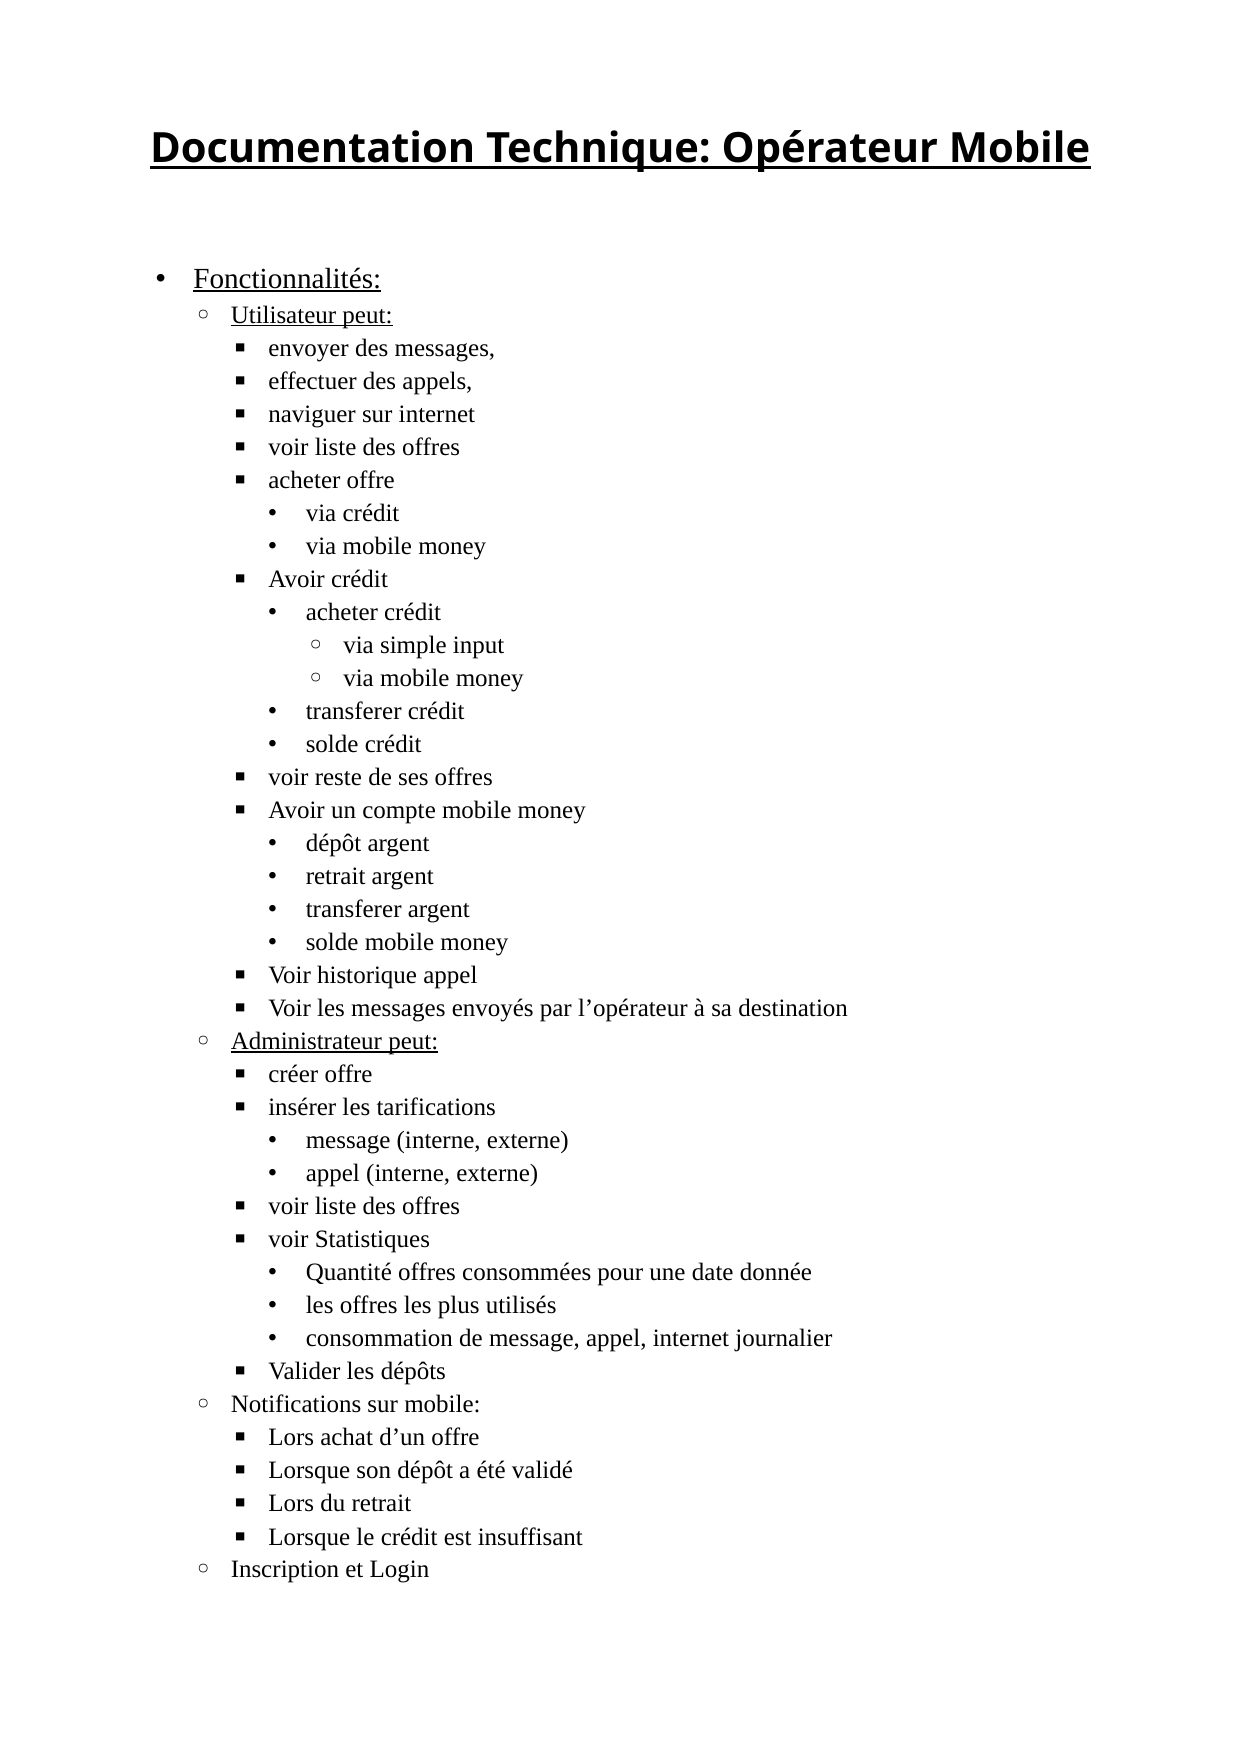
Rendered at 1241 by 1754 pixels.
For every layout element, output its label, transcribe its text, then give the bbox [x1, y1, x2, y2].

list via simple input [306, 630, 1122, 659]
list solde crédit [268, 729, 1122, 758]
list les offres les plus utilisés [268, 1290, 1122, 1319]
list Inscription et Login [193, 1554, 1122, 1583]
list via crédit [268, 498, 1122, 527]
list acheter crédit [268, 597, 1122, 626]
list Fonctionnalités: [156, 261, 1122, 295]
list effectuer des appels, [231, 366, 1122, 394]
list Voir historique appel [231, 960, 1122, 989]
list Lors du retrait [231, 1488, 1122, 1517]
list consommation de message, appel, internet journalier [268, 1323, 1122, 1352]
list Lorsque le crédit est insuffisant [231, 1522, 1122, 1550]
list transferer crédit [268, 696, 1122, 725]
list via mobile money [306, 663, 1122, 692]
list envoyer des messages, [231, 333, 1122, 362]
list retrait argent [268, 861, 1122, 890]
list appel (interne, externe) [268, 1158, 1122, 1187]
list Notifications sur mobile: [193, 1389, 1122, 1418]
list via mobile money [268, 531, 1122, 560]
list créer offre [231, 1059, 1122, 1088]
list Avoir un compte mobile money [231, 795, 1122, 824]
list Lorsque son dépôt a été validé [231, 1456, 1122, 1484]
list Voir les messages envoyés par l’opérateur à sa destination [231, 993, 1122, 1022]
list solde mobile money [268, 927, 1122, 956]
list dépôt argent [268, 828, 1122, 857]
list Avoir crédit [231, 564, 1122, 593]
list Utilisateur peut: [193, 300, 1122, 328]
list voir Statistiques [231, 1224, 1122, 1253]
list voir liste des offres [231, 1191, 1122, 1220]
list voir liste des offres [231, 432, 1122, 461]
text Documentation Technique: Opérateur Mobile [118, 118, 1122, 175]
list voir reste de ses offres [231, 762, 1122, 791]
list Valider les dépôts [231, 1356, 1122, 1385]
list Administrateur peut: [193, 1026, 1122, 1055]
list insérer les tarifications [231, 1092, 1122, 1121]
list Lors achat d’un offre [231, 1422, 1122, 1451]
list message (interne, externe) [268, 1125, 1122, 1154]
list Quantité offres consommées pour une date donnée [268, 1257, 1122, 1286]
list acheter offre [231, 465, 1122, 494]
list transferer argent [268, 894, 1122, 923]
list naviguer sur internet [231, 399, 1122, 428]
